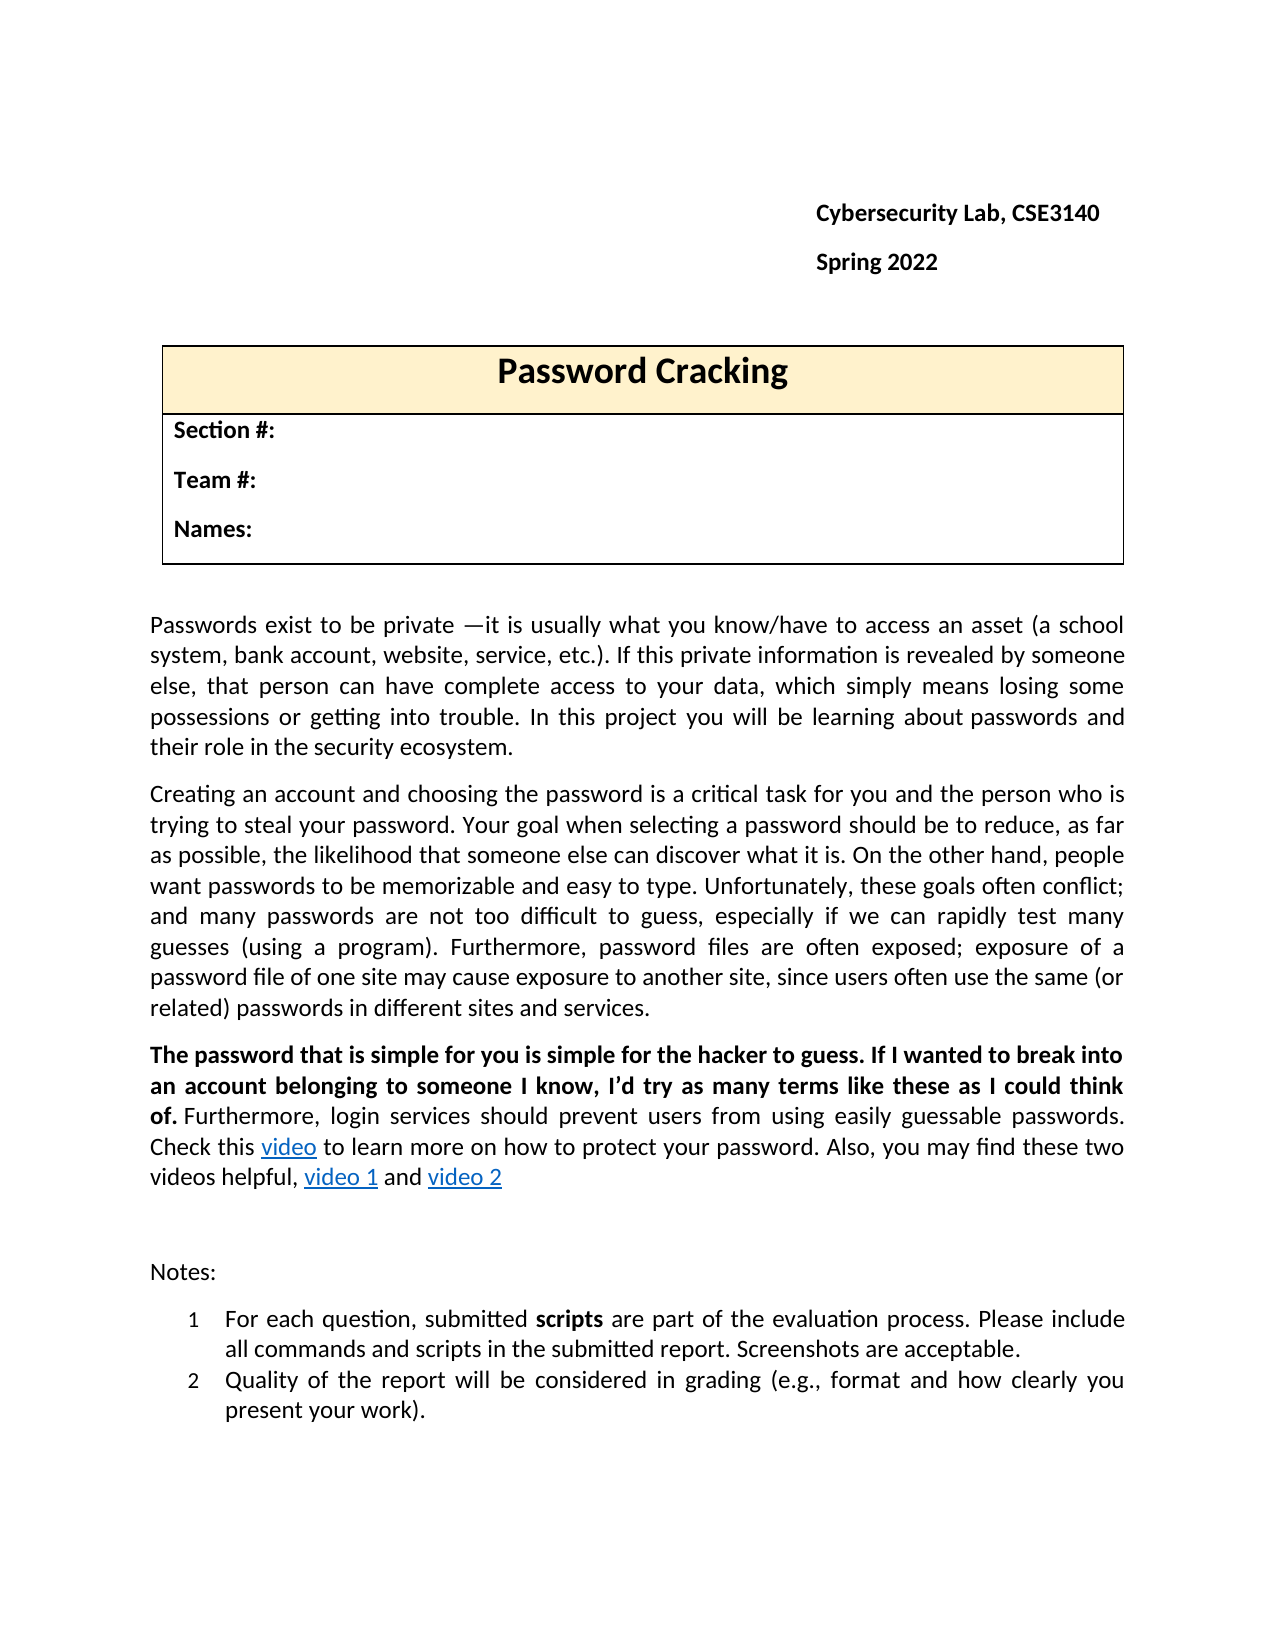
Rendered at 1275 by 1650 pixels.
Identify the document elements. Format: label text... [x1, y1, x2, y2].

list Quality of the report will be considered in grading (e.g., format and how clearly you present your work). [187, 1364, 1125, 1425]
table_header [476, 197, 805, 246]
table_header [163, 197, 476, 246]
text The password that is simple for you is simple for the hacker to guess. If I wanted to break into an account belonging to someone I know, I’d try as many terms like these as I could think of. Furthermore, login services should prevent users from using easily guessable passwords. Check this video to learn more on how to protect your password. Also, you may find these two videos helpful, video 1 and video 2 [150, 1039, 1125, 1192]
text Passwords exist to be private —it is usually what you know/have to access an asset (a school system, bank account, website, service, etc.). If this private information is revealed by someone else, that person can have complete access to your data, which simply means losing some possessions or getting into trouble. In this project you will be learning about passwords and their role in the security ecosystem. [150, 609, 1125, 762]
text Notes: [150, 1256, 1125, 1286]
table_cell Password Cracking [163, 347, 1123, 413]
table_cell Section #: [163, 415, 1123, 464]
list For each question, submitted scripts are part of the evaluation process. Please include all commands and scripts in the submitted report. Screenshots are acceptable. [187, 1303, 1125, 1364]
table_cell Spring 2022 [805, 246, 1123, 345]
table_header Cybersecurity Lab, CSE3140 [805, 197, 1123, 246]
table_cell [163, 246, 476, 345]
text Creating an account and choosing the password is a critical task for you and the person who is trying to steal your password. Your goal when selecting a password should be to reduce, as far as possible, the likelihood that someone else can discover what it is. On the other hand, people want passwords to be memorizable and easy to type. Unfortunately, these goals often conflict; and many passwords are not too difficult to guess, especially if we can rapidly test many guesses (using a program). Furthermore, password files are often exposed; exposure of a password file of one site may cause exposure to another site, since users often use the same (or related) passwords in different sites and services. [150, 778, 1125, 1023]
table_cell Names: [163, 514, 1123, 563]
table_cell [476, 246, 805, 345]
table_cell Team #: [163, 464, 1123, 513]
